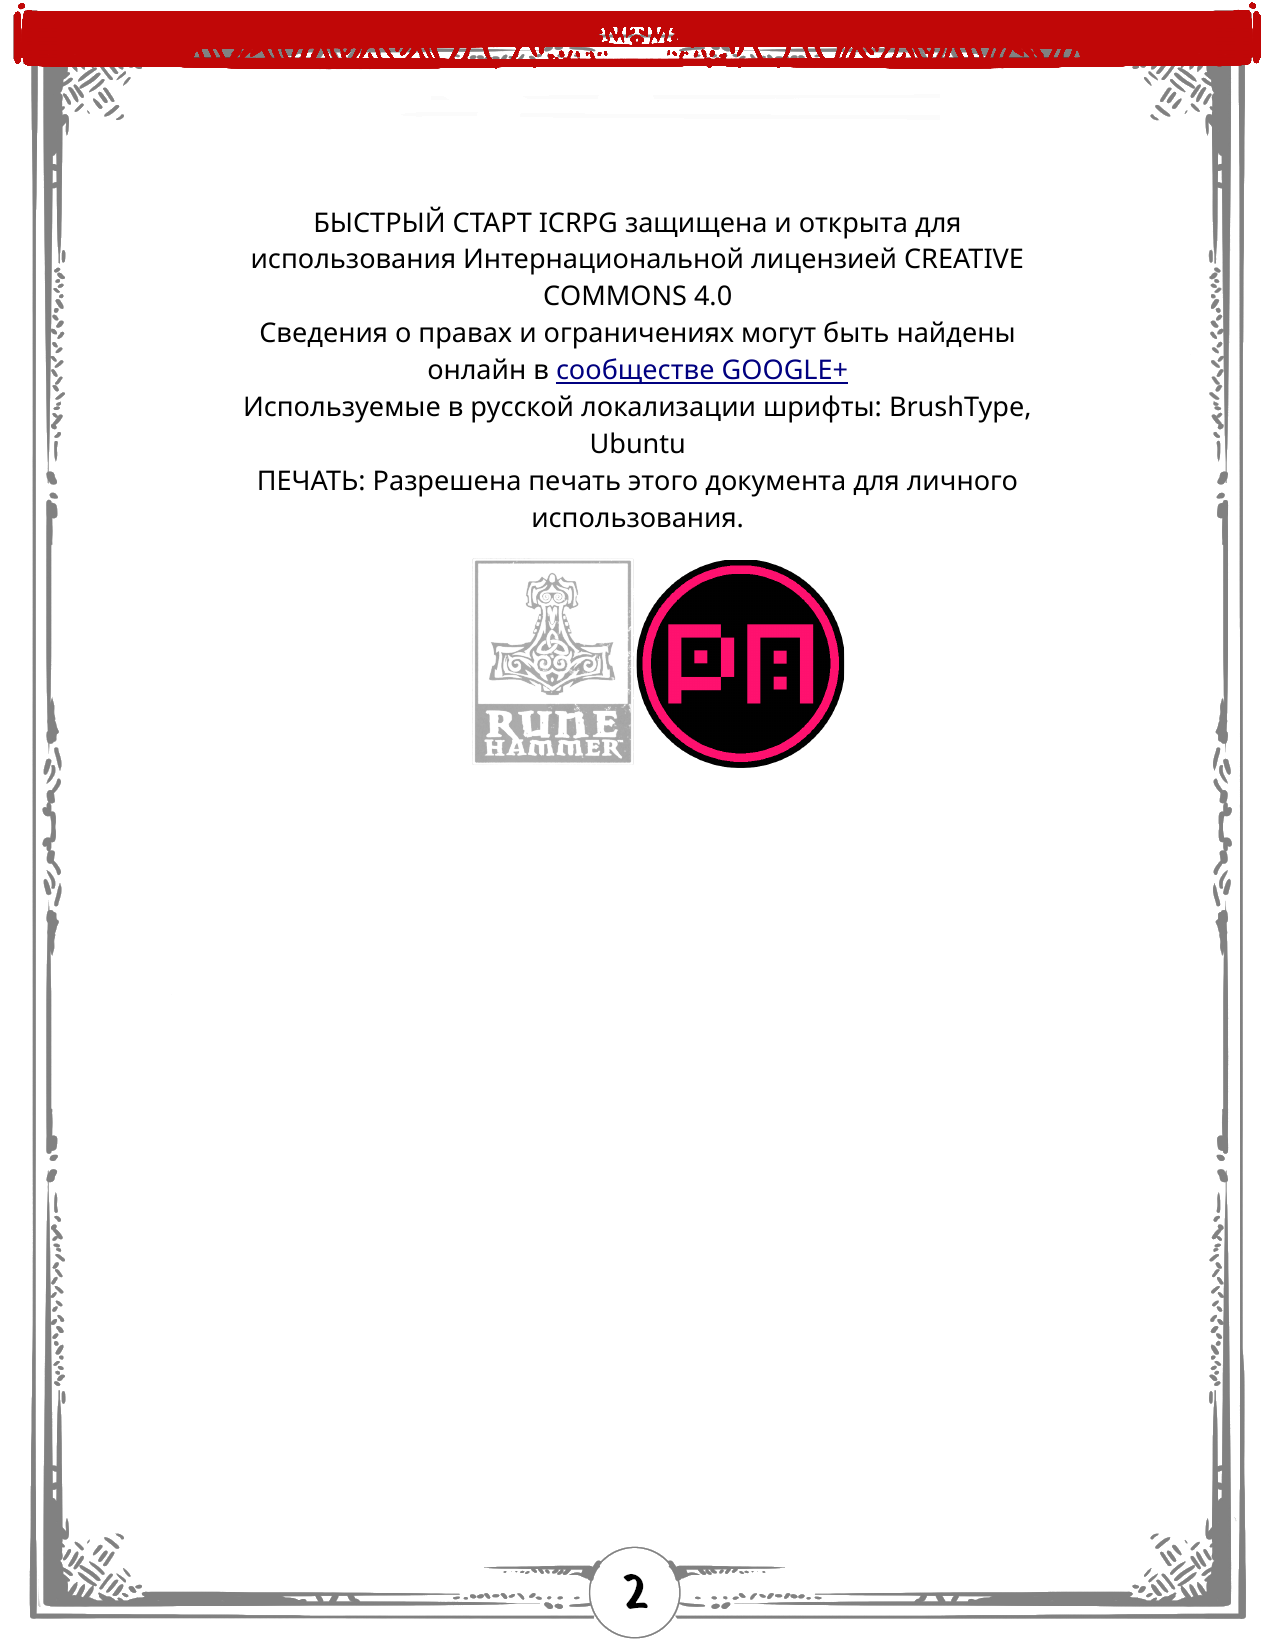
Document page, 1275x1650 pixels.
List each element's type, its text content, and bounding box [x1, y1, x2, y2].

text Используемые в русской локализации шрифты: BrushType, Ubuntu [225, 387, 1050, 461]
text ПЕЧАТЬ: Разрешена печать этого документа для личного использования. [225, 461, 1050, 535]
text БЫСТРЫЙ СТАРТ ICRPG защищена и открыта для использования Интернациональной лицензией CREATIVE CОMMОNS 4.0 [225, 203, 1050, 314]
picture [0, 0, 1275, 1647]
text Сведения о правах и ограничениях могут быть найдены онлайн в сообществе GООGLE+ [225, 314, 1050, 387]
